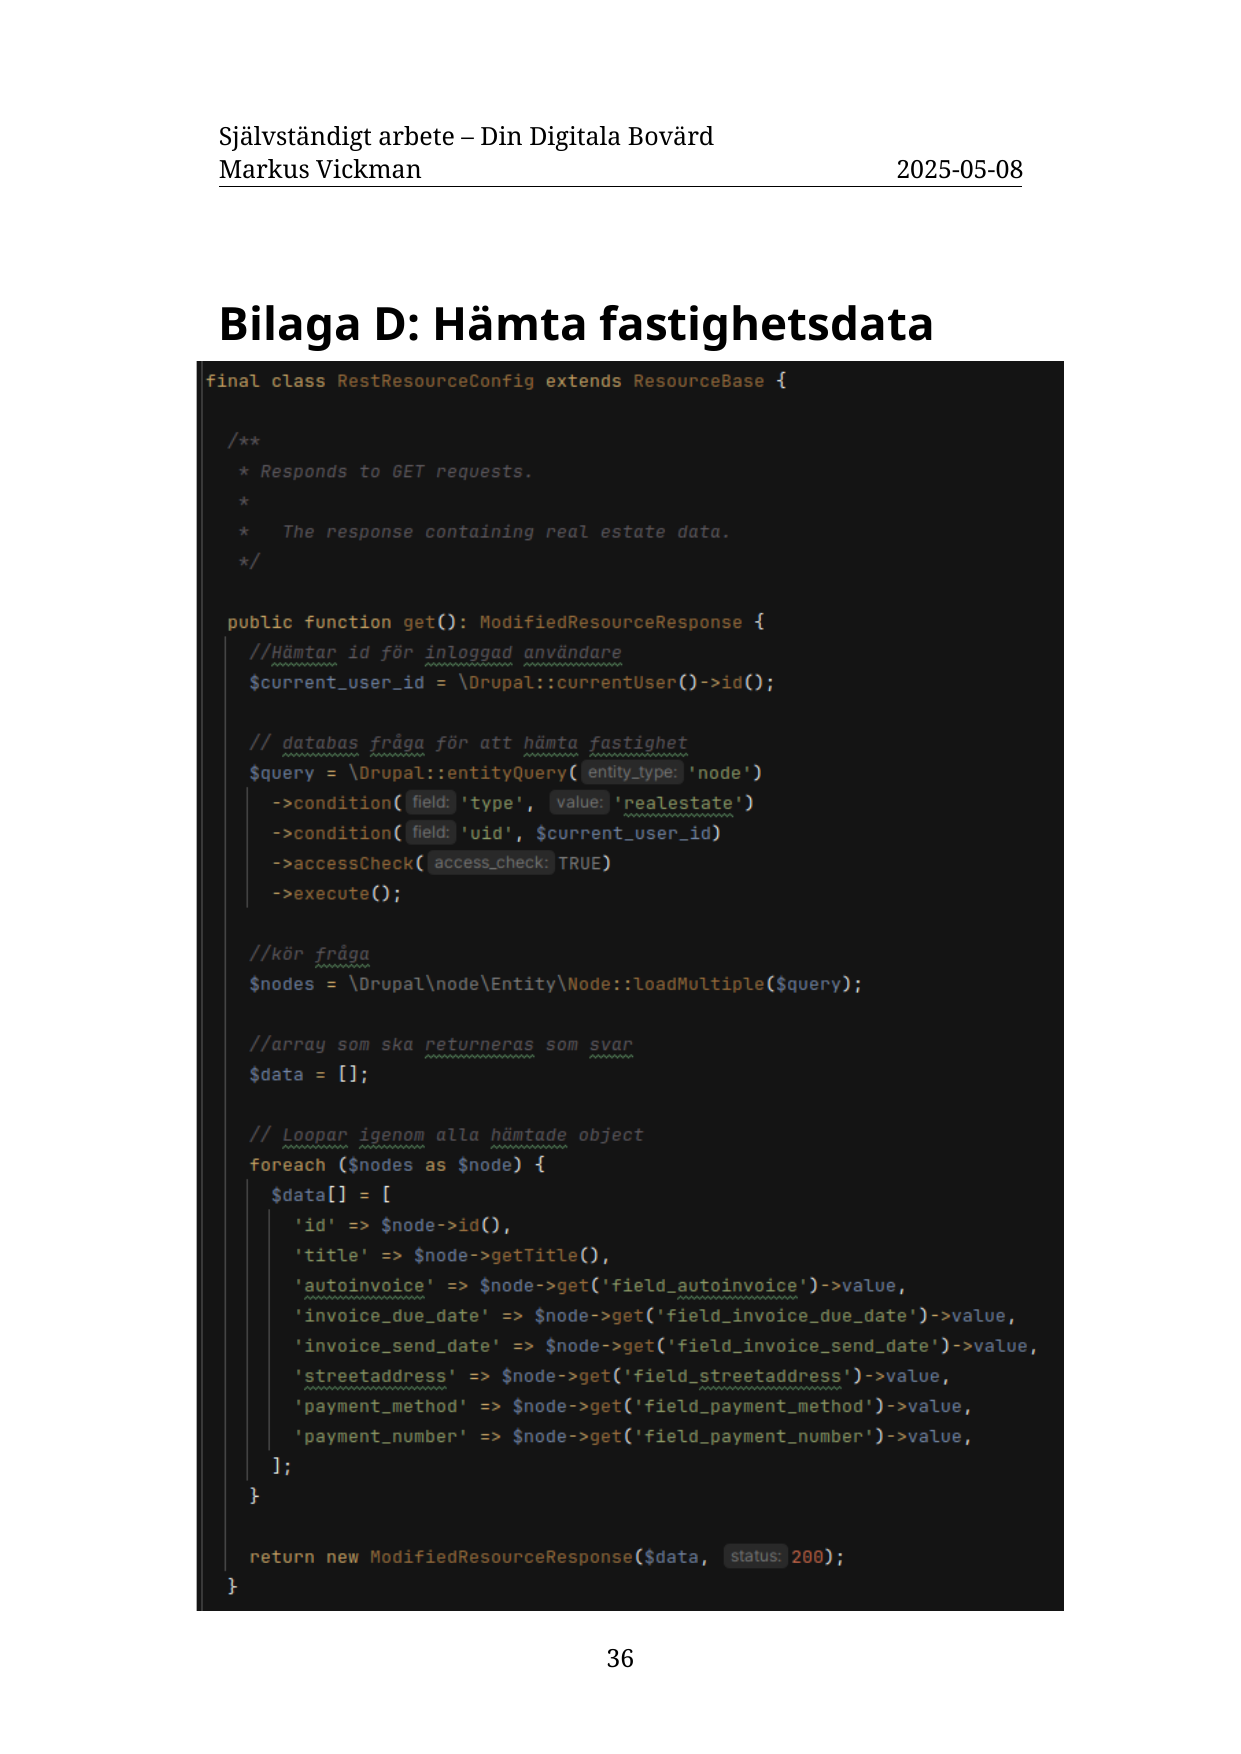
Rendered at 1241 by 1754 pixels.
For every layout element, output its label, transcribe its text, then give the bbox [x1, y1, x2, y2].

picture [196, 361, 1064, 1611]
subtitle Bilaga D: Hämta fastighetsdata [218, 291, 1022, 353]
